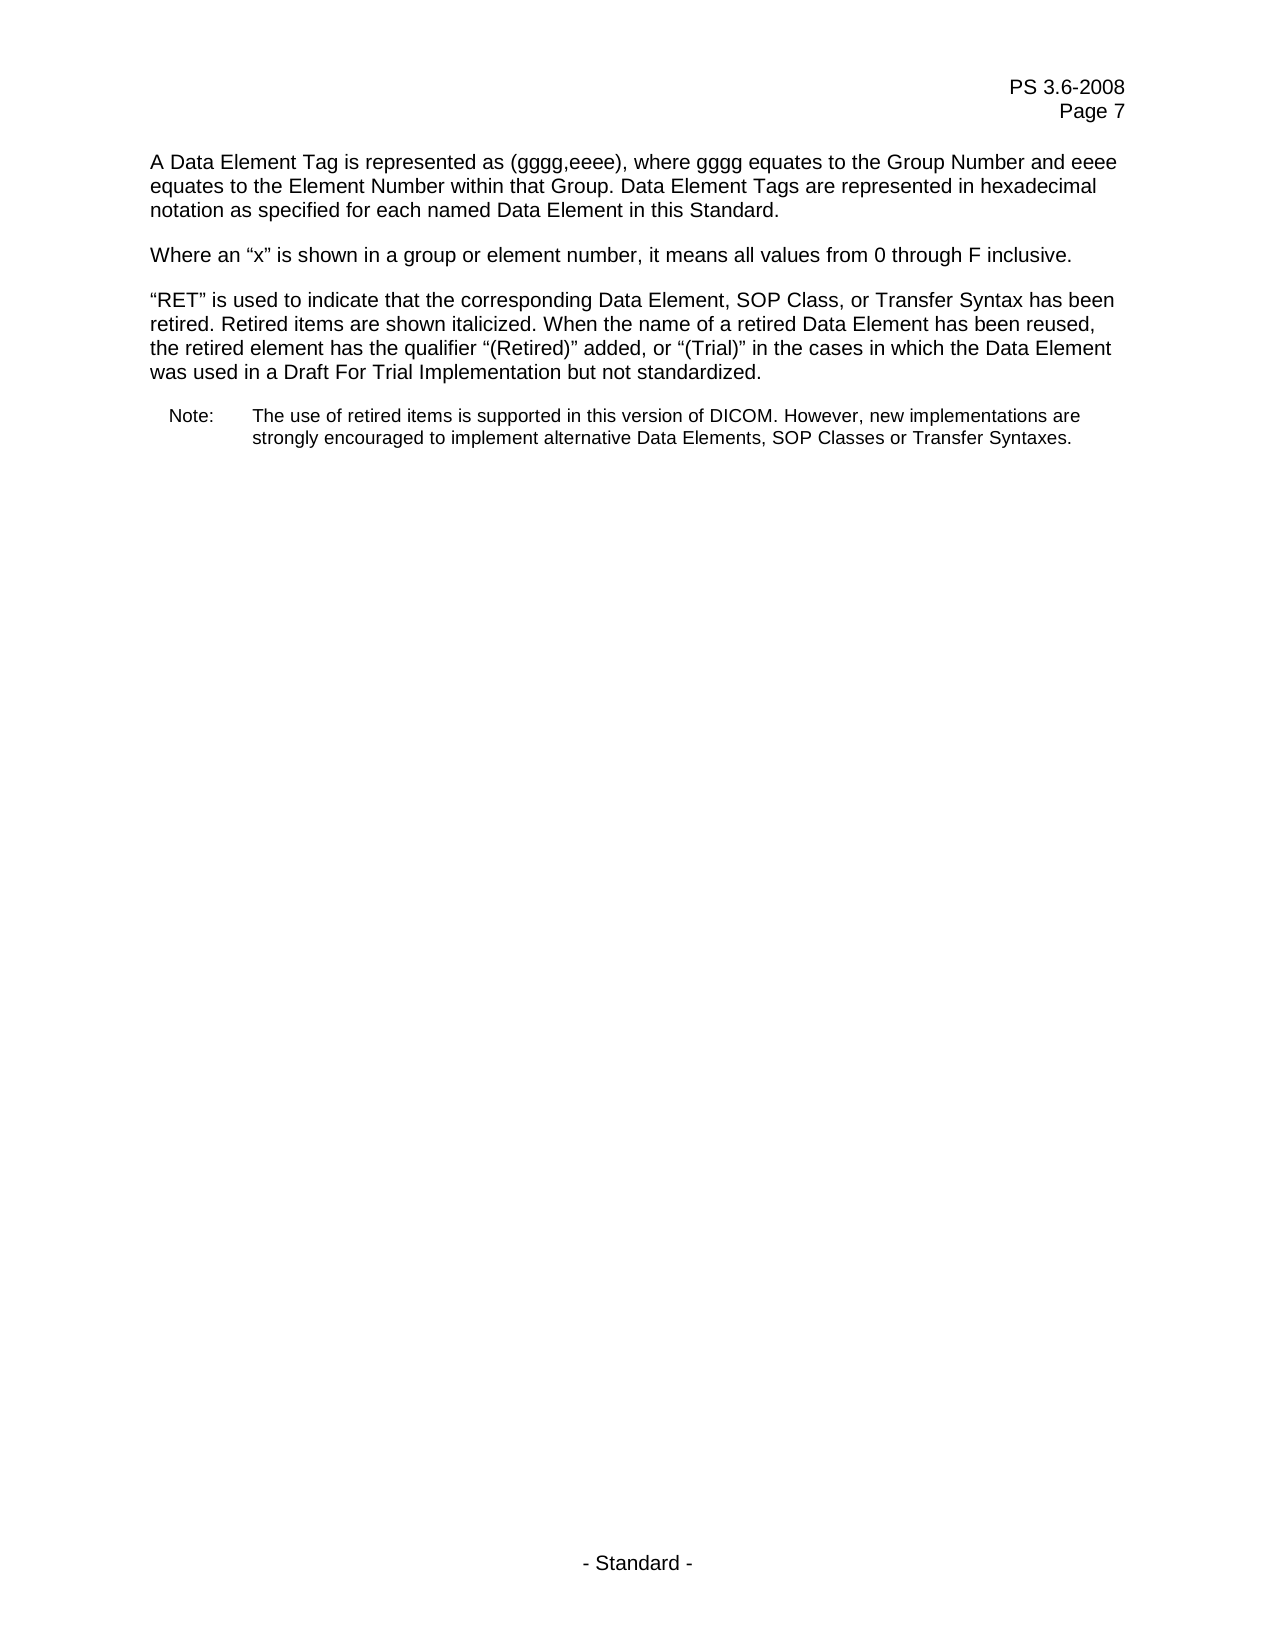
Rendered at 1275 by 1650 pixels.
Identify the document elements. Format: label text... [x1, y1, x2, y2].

text Where an “x” is shown in a group or element number, it means all values from 0 through F inclusive. [150, 243, 1125, 267]
text Note: The use of retired items is supported in this version of DICOM. However, new implementations are strongly encouraged to implement alternative Data Elements, SOP Classes or Transfer Syntaxes. [169, 405, 1125, 448]
text “RET” is used to indicate that the corresponding Data Element, SOP Class, or Transfer Syntax has been retired. Retired items are shown italicized. When the name of a retired Data Element has been reused, the retired element has the qualifier “(Retired)” added, or “(Trial)” in the cases in which the Data Element was used in a Draft For Trial Implementation but not standardized. [150, 288, 1125, 384]
text A Data Element Tag is represented as (gggg,eeee), where gggg equates to the Group Number and eeee equates to the Element Number within that Group. Data Element Tags are represented in hexadecimal notation as specified for each named Data Element in this Standard. [150, 150, 1125, 222]
